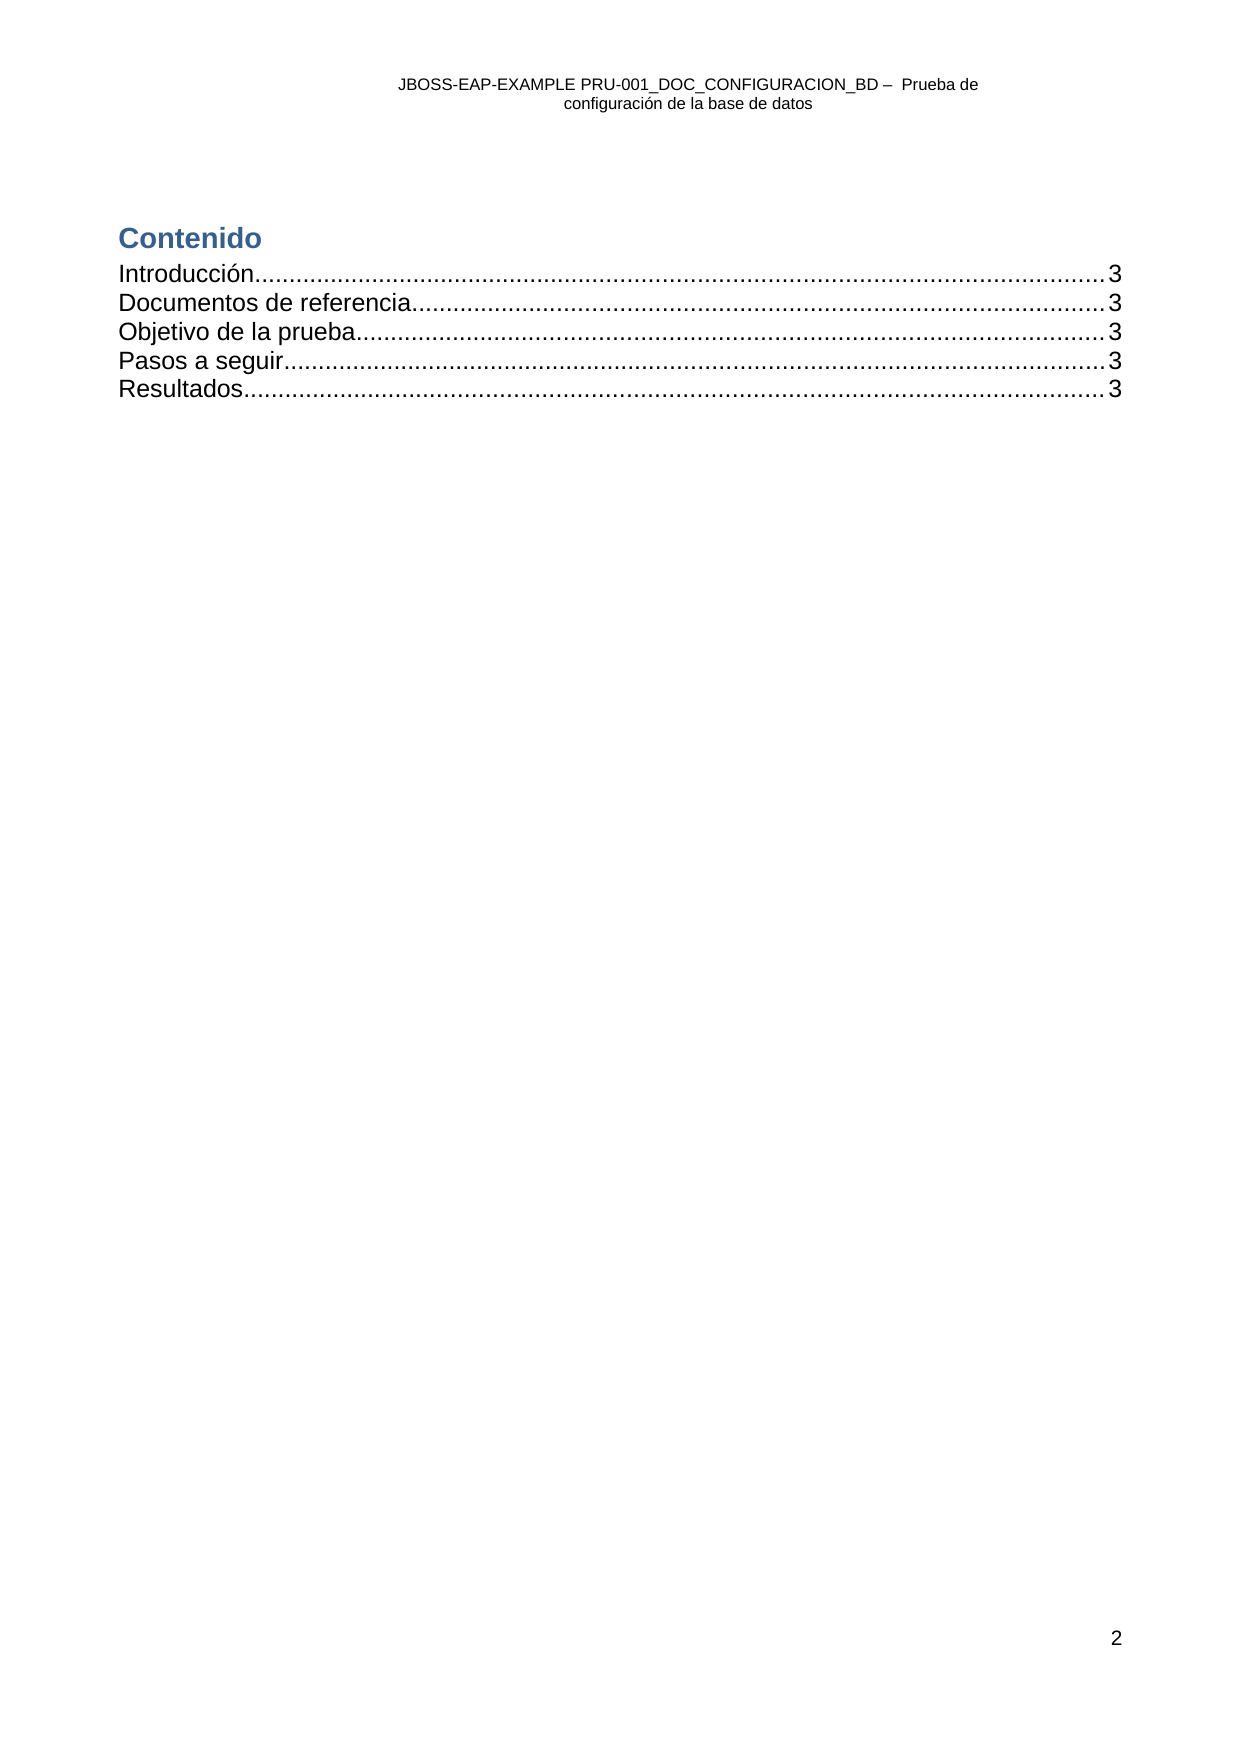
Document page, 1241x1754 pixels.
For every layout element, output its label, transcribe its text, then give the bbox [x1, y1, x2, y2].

text Introducción 3 [118, 259, 1122, 288]
text Objetivo de la prueba 3 [118, 317, 1122, 346]
text Pasos a seguir 3 [118, 346, 1122, 374]
text Documentos de referencia 3 [118, 288, 1122, 317]
text Resultados 3 [118, 374, 1122, 403]
text Contenido [118, 221, 1122, 254]
